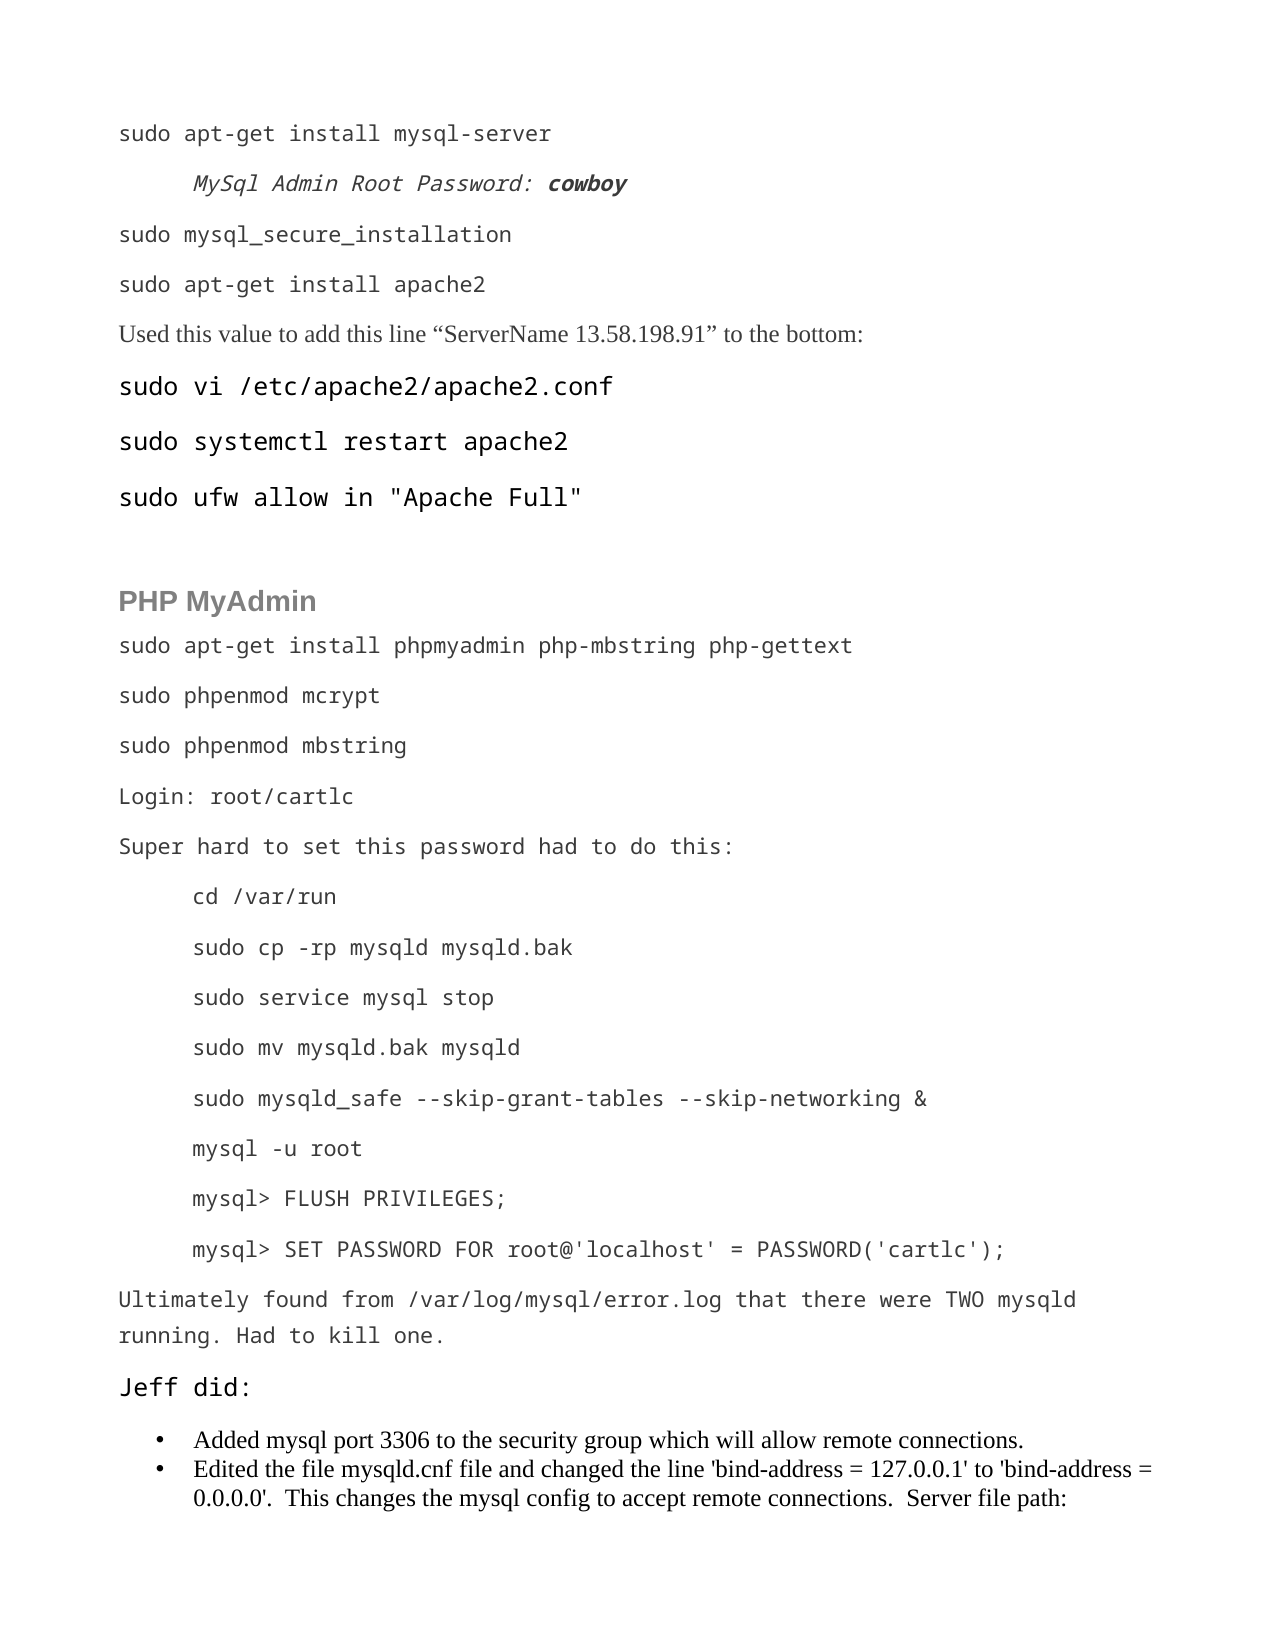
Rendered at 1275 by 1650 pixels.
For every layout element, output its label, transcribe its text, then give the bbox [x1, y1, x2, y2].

text Ultimately found from /var/log/mysql/error.log that there were TWO mysqld running. Had to kill one. [118, 1284, 1157, 1349]
text sudo phpenmod mbstring [118, 730, 1157, 760]
text Used this value to add this line “ServerName 13.58.198.91” to the bottom: [118, 319, 1157, 348]
text sudo ufw allow in "Apache Full" [118, 479, 1157, 513]
text Jeff did: [118, 1370, 1157, 1404]
text sudo service mysql stop [192, 982, 1157, 1012]
text sudo phpenmod mcrypt [118, 680, 1157, 710]
list Edited the file mysqld.cnf file and changed the line 'bind-address = 127.0.0.1' to 'bind-address = 0.0.0.0'. This changes the mysql config to accept remote connections. Server file path: [156, 1454, 1157, 1512]
text sudo mv mysqld.bak mysqld [192, 1032, 1157, 1062]
text sudo mysql_secure_installation [118, 219, 1157, 248]
text sudo vi /etc/apache2/apache2.conf [118, 368, 1157, 402]
text mysql -u root [192, 1133, 1157, 1163]
text sudo systemctl restart apache2 [118, 424, 1157, 458]
text Super hard to set this password had to do this: [118, 831, 1157, 861]
subtitle PHP MyAdmin [118, 584, 1157, 617]
text sudo cp -rp mysqld mysqld.bak [192, 932, 1157, 961]
text mysql> FLUSH PRIVILEGES; [192, 1183, 1157, 1213]
text sudo mysqld_safe --skip-grant-tables --skip-networking & [192, 1083, 1157, 1112]
text Login: root/cartlc [118, 781, 1157, 811]
text sudo apt-get install mysql-server [118, 118, 1157, 148]
text MySql Admin Root Password: cowboy [192, 168, 1157, 198]
list Added mysql port 3306 to the security group which will allow remote connections. [156, 1425, 1157, 1454]
text sudo apt-get install phpmyadmin php-mbstring php-gettext [118, 630, 1157, 659]
text cd /var/run [192, 881, 1157, 911]
text mysql> SET PASSWORD FOR root@'localhost' = PASSWORD('cartlc'); [192, 1233, 1157, 1263]
text sudo apt-get install apache2 [118, 269, 1157, 299]
